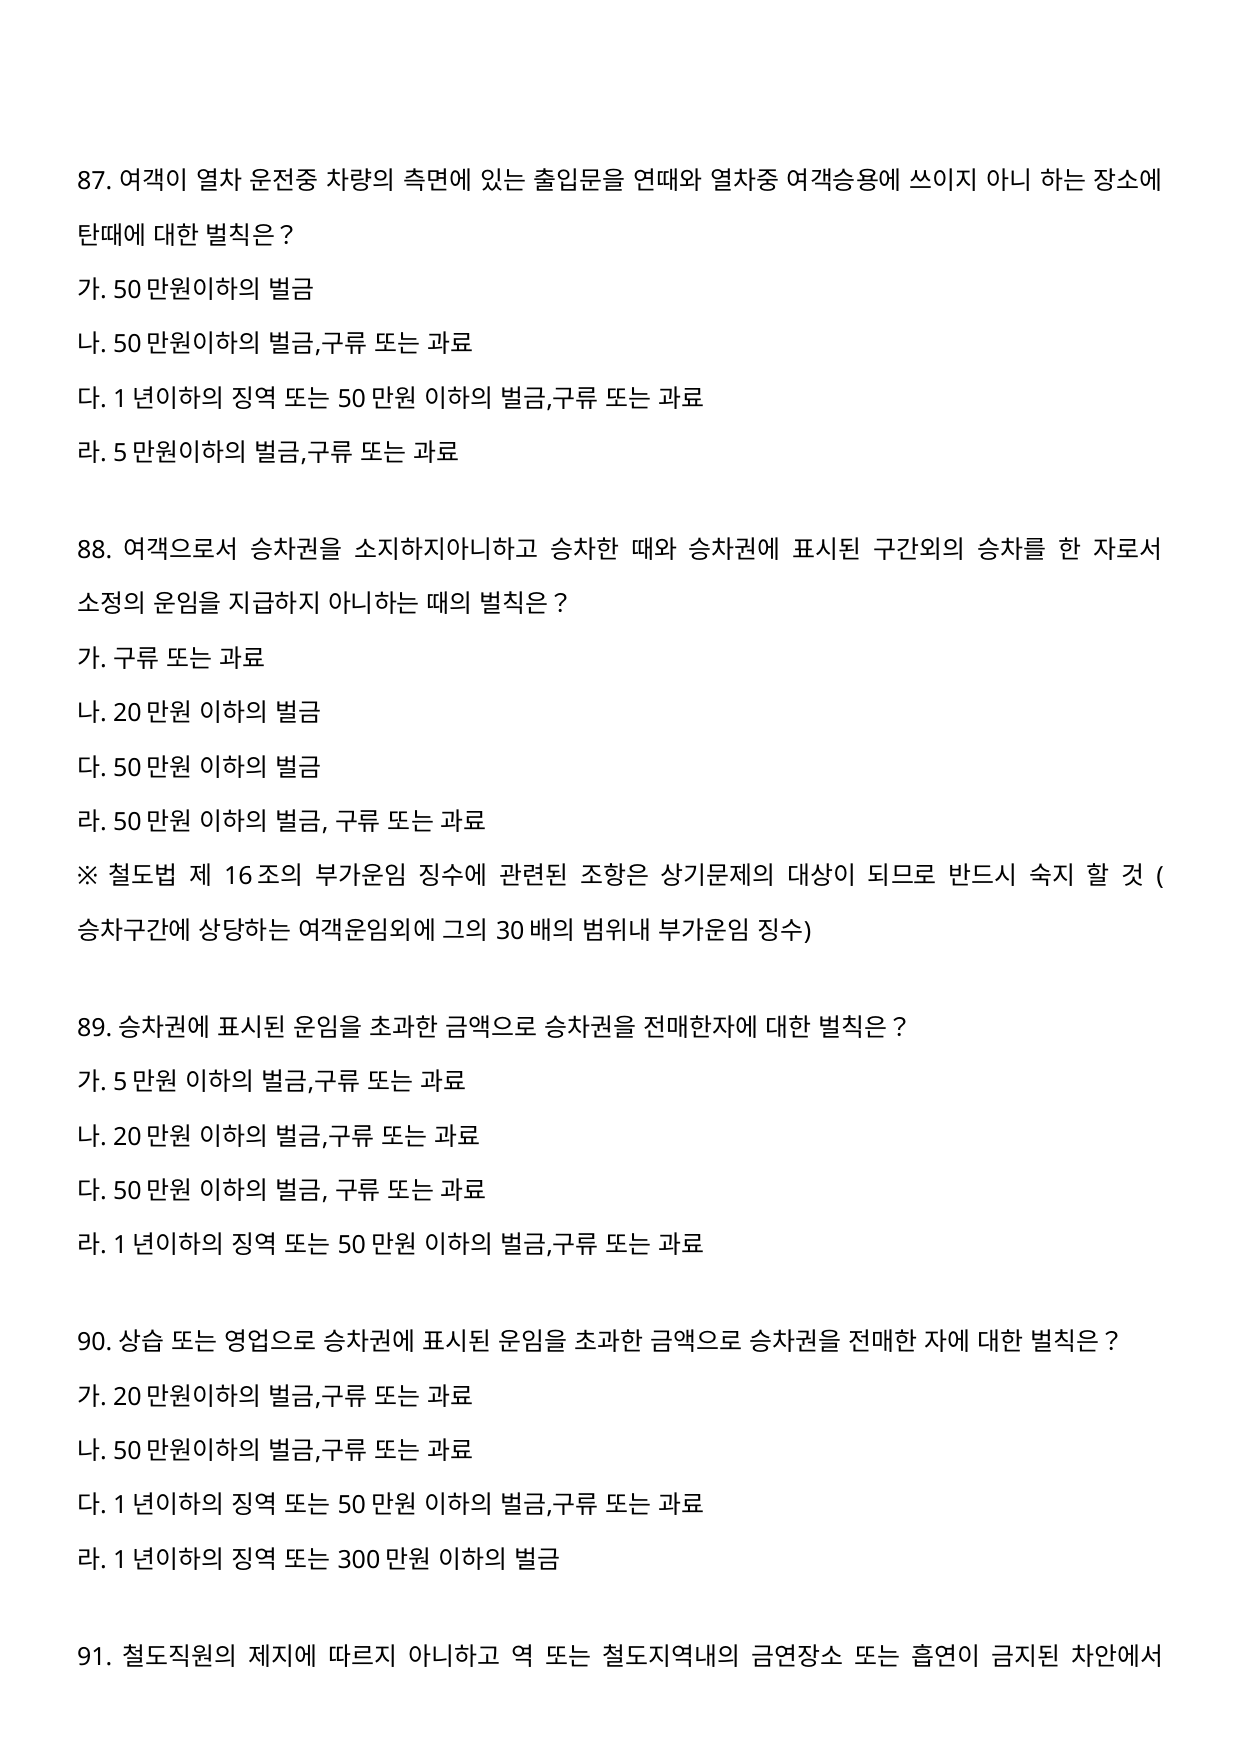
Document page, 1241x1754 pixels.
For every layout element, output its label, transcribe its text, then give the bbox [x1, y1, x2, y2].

text ※ 철도법 제 16조의 부가운임 징수에 관련된 조항은 상기문제의 대상이 되므로 반드시 숙지 할 것 (승차구간에 상당하는 여객운임외에 그의 30배의 범위내 부가운임 징수) [77, 856, 1163, 946]
text 다. 50만원 이하의 벌금 [77, 747, 1163, 783]
text 90. 상습 또는 영업으로 승차권에 표시된 운임을 초과한 금액으로 승차권을 전매한 자에 대한 벌칙은？ [77, 1322, 1163, 1358]
text 가. 구류 또는 과료 [77, 638, 1163, 674]
text 다. 1년이하의 징역 또는 50만원 이하의 벌금,구류 또는 과료 [77, 1485, 1163, 1521]
text 라. 5만원이하의 벌금,구류 또는 과료 [77, 433, 1163, 469]
text 라. 1년이하의 징역 또는 50만원 이하의 벌금,구류 또는 과료 [77, 1225, 1163, 1261]
text 87. 여객이 열차 운전중 차량의 측면에 있는 출입문을 연때와 열차중 여객승용에 쓰이지 아니 하는 장소에 탄때에 대한 벌칙은？ [77, 161, 1163, 251]
text 나. 50만원이하의 벌금,구류 또는 과료 [77, 324, 1163, 360]
text 다. 1년이하의 징역 또는 50만원 이하의 벌금,구류 또는 과료 [77, 378, 1163, 414]
text 88. 여객으로서 승차권을 소지하지아니하고 승차한 때와 승차권에 표시된 구간외의 승차를 한 자로서 소정의 운임을 지급하지 아니하는 때의 벌칙은？ [77, 529, 1163, 620]
text 가. 50만원이하의 벌금 [77, 269, 1163, 306]
text 라. 50만원 이하의 벌금, 구류 또는 과료 [77, 801, 1163, 838]
text 가. 5만원 이하의 벌금,구류 또는 과료 [77, 1062, 1163, 1098]
text 나. 20만원 이하의 벌금 [77, 693, 1163, 729]
text 나. 50만원이하의 벌금,구류 또는 과료 [77, 1430, 1163, 1467]
text 89. 승차권에 표시된 운임을 초과한 금액으로 승차권을 전매한자에 대한 벌칙은？ [77, 1007, 1163, 1043]
text 가. 20만원이하의 벌금,구류 또는 과료 [77, 1376, 1163, 1412]
text 나. 20만원 이하의 벌금,구류 또는 과료 [77, 1116, 1163, 1152]
text 다. 50만원 이하의 벌금, 구류 또는 과료 [77, 1170, 1163, 1207]
text 라. 1년이하의 징역 또는 300만원 이하의 벌금 [77, 1539, 1163, 1575]
text 91. 철도직원의 제지에 따르지 아니하고 역 또는 철도지역내의 금연장소 또는 흡연이 금지된 차안에서 [77, 1636, 1163, 1672]
